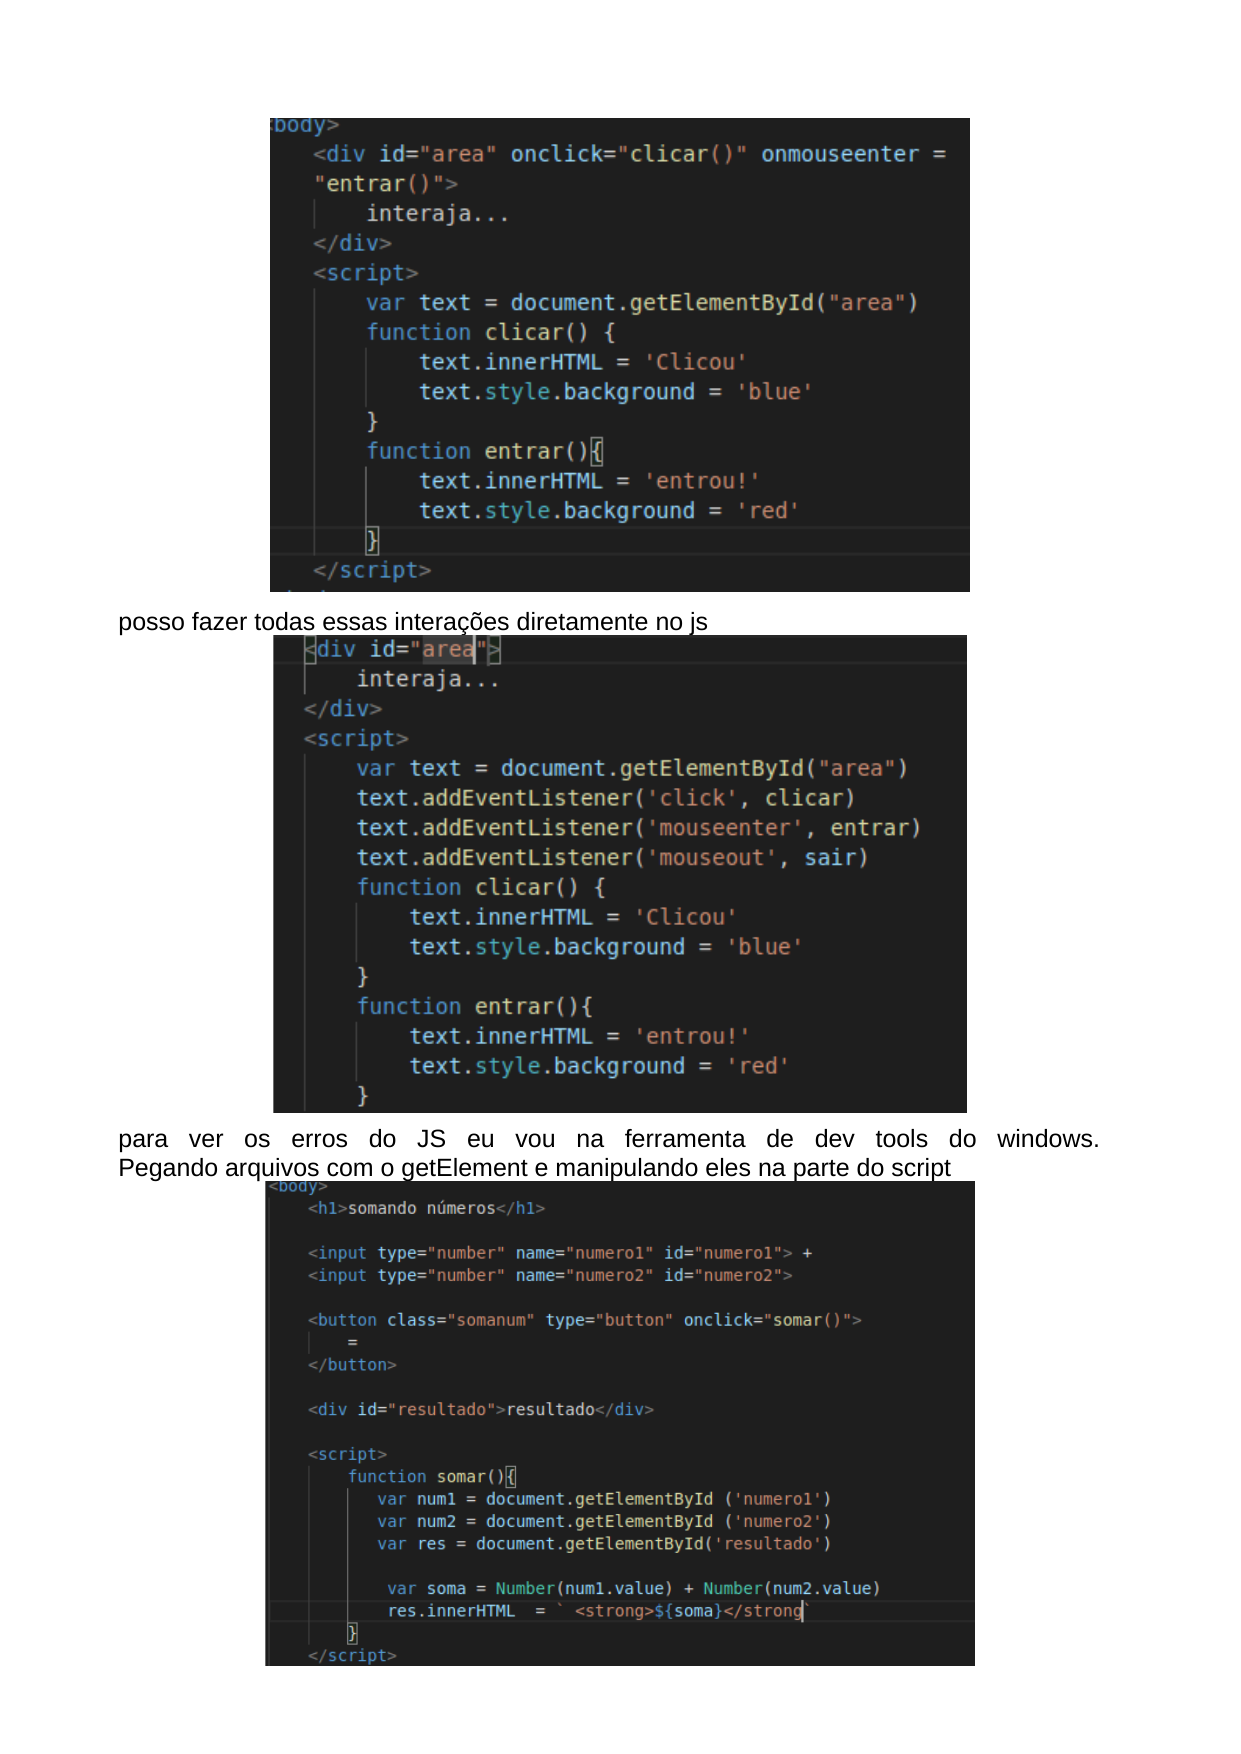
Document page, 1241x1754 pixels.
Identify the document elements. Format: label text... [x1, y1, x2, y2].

picture [270, 118, 970, 592]
picture [273, 635, 967, 1113]
text posso fazer todas essas interações diretamente no js [118, 607, 1122, 636]
text para ver os erros do JS eu vou na ferramenta de dev tools do windows. Pegando arquivos com o getElement e manipulando eles na parte do script [118, 1124, 1122, 1182]
picture [265, 1181, 975, 1666]
